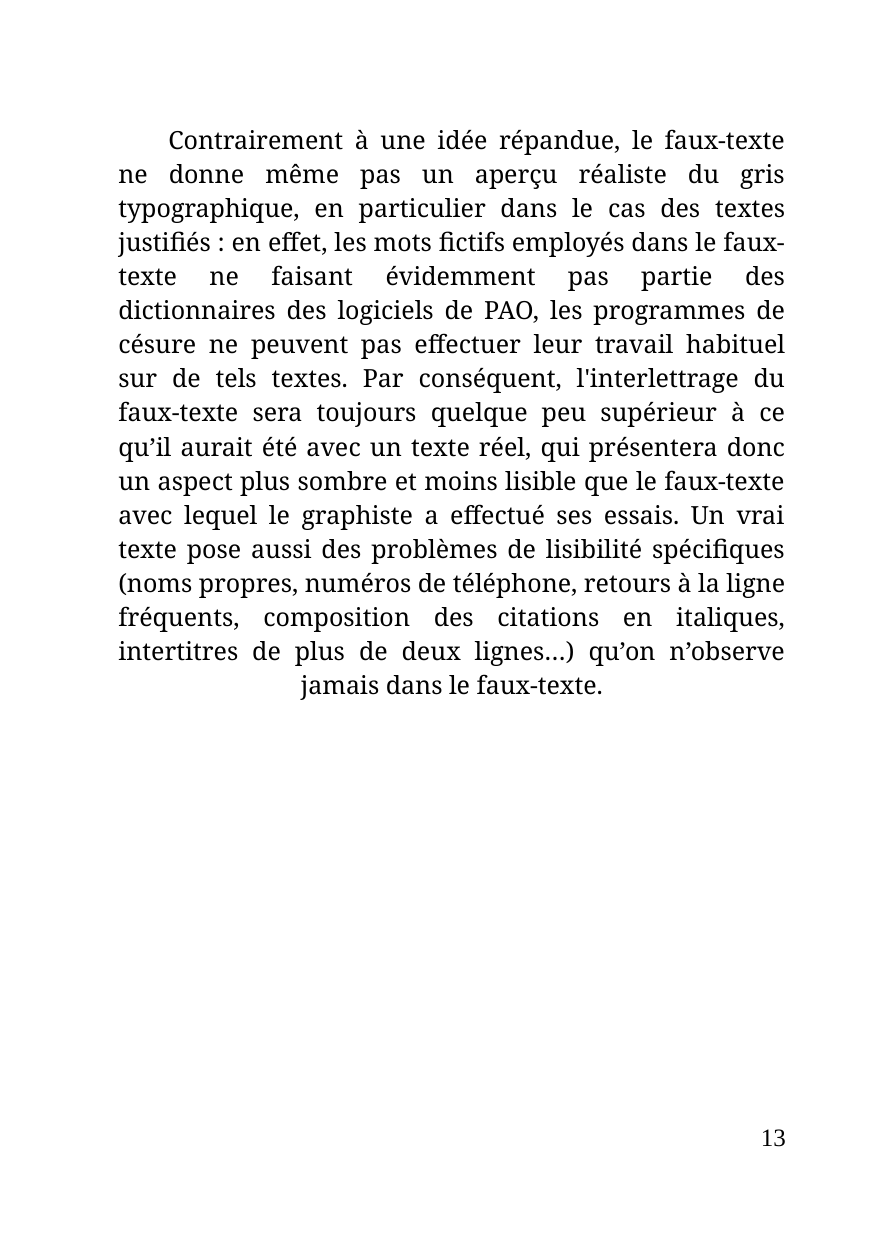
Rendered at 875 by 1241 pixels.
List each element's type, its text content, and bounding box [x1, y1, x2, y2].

text Contrairement à une idée répandue, le faux-texte ne donne même pas un aperçu réaliste du gris typographique, en particulier dans le cas des textes justifiés : en effet, les mots fictifs employés dans le faux-texte ne faisant évidemment pas partie des dictionnaires des logiciels de PAO, les programmes de césure ne peuvent pas effectuer leur travail habituel sur de tels textes. Par conséquent, l'interlettrage du faux-texte sera toujours quelque peu supérieur à ce qu’il aurait été avec un texte réel, qui présentera donc un aspect plus sombre et moins lisible que le faux-texte avec lequel le graphiste a effectué ses essais. Un vrai texte pose aussi des problèmes de lisibilité spécifiques (noms propres, numéros de téléphone, retours à la ligne fréquents, composition des citations en italiques, intertitres de plus de deux lignes…) qu’on n’observe jamais dans le faux-texte. [118, 123, 786, 702]
